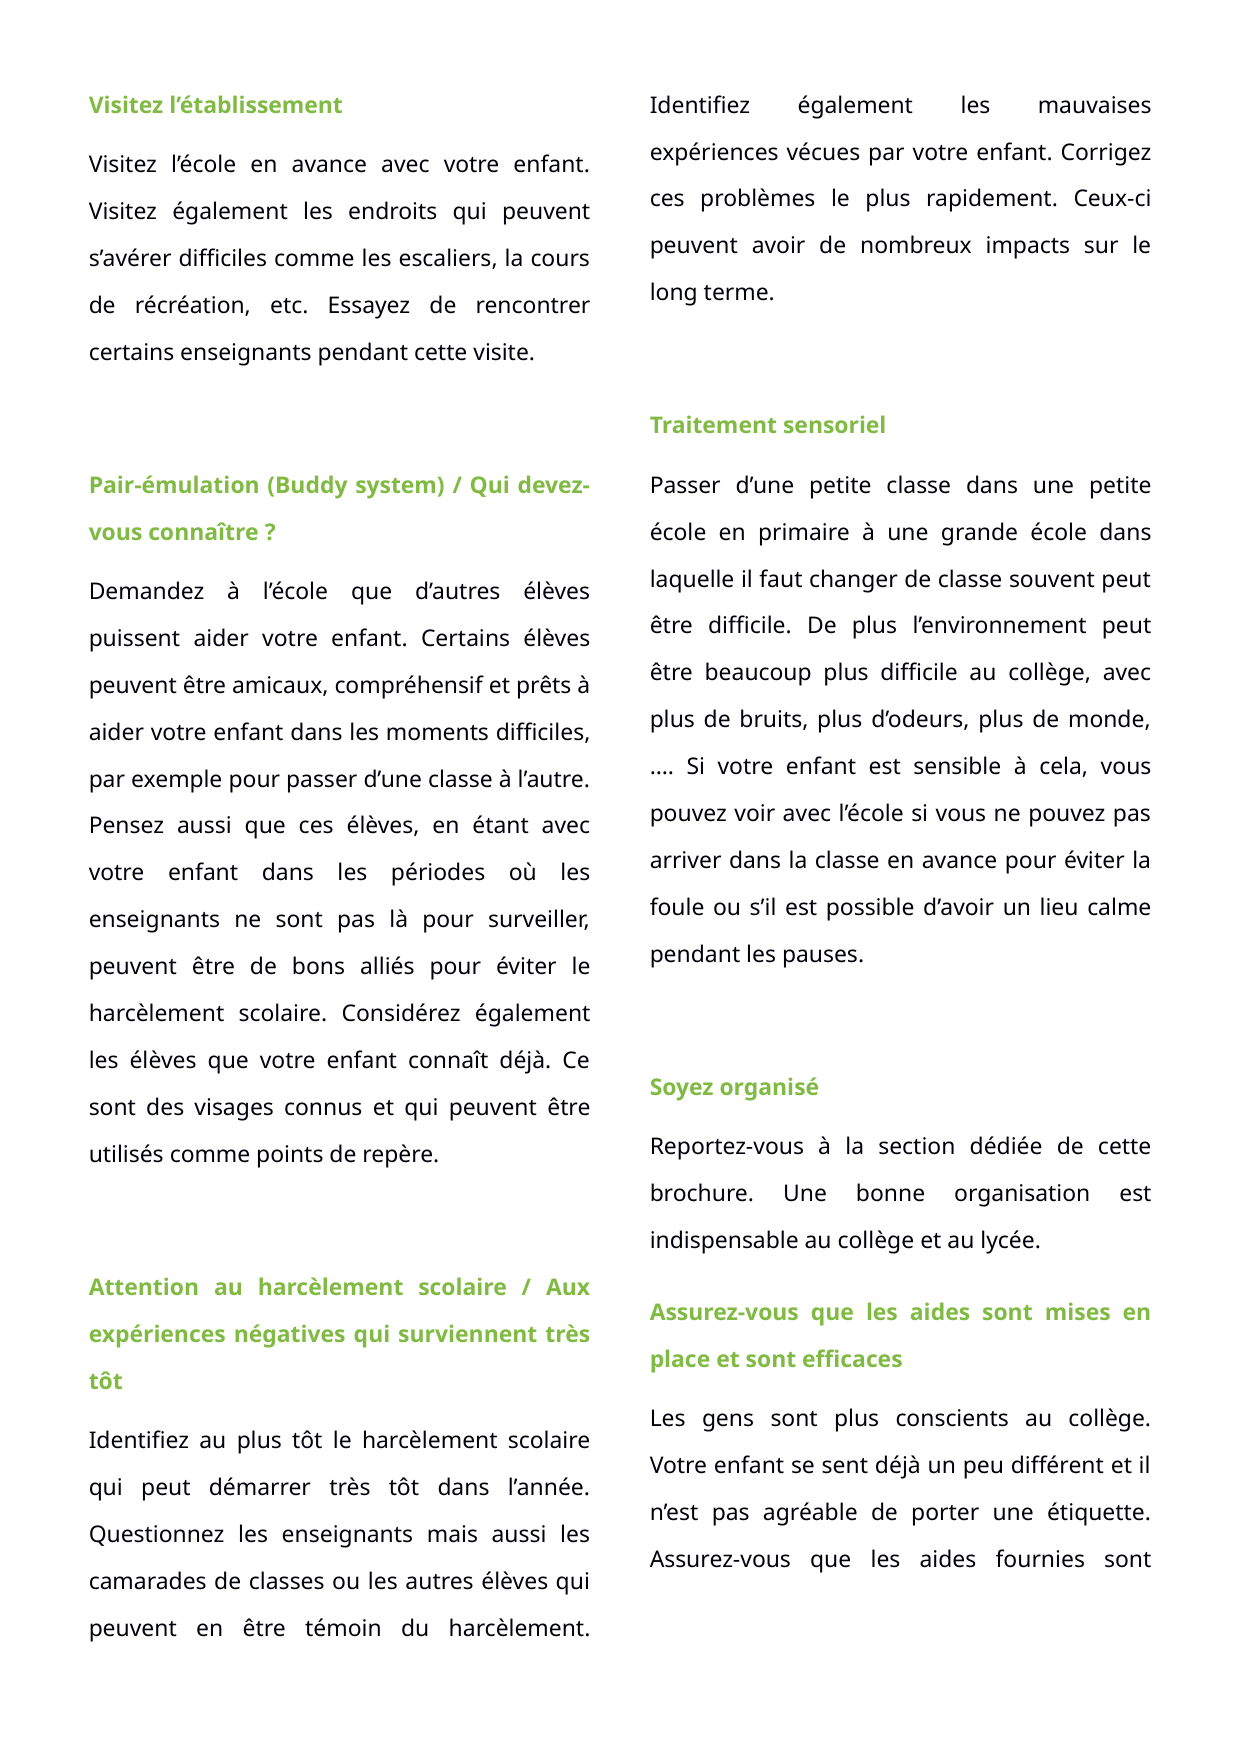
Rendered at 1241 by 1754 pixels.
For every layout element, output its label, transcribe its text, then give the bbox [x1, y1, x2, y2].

text Visitez l’école en avance avec votre enfant. Visitez également les endroits qui peuvent s’avérer difficiles comme les escaliers, la cours de récréation, etc. Essayez de rencontrer certains enseignants pendant cette visite. [88, 148, 591, 367]
text Identifiez au plus tôt le harcèlement scolaire qui peut démarrer très tôt dans l’année. Questionnez les enseignants mais aussi les camarades de classes ou les autres élèves qui peuvent en être témoin du harcèlement. [88, 1424, 591, 1643]
subtitle Visitez l’établissement [88, 88, 591, 120]
subtitle Soyez organisé [649, 1071, 1152, 1102]
subtitle Assurez-vous que les aides sont mises en place et sont efficaces [649, 1296, 1152, 1374]
subtitle Attention au harcèlement scolaire / Aux expériences négatives qui surviennent très tôt [88, 1271, 591, 1396]
text Demandez à l’école que d’autres élèves puissent aider votre enfant. Certains élèves peuvent être amicaux, compréhensif et prêts à aider votre enfant dans les moments difficiles, par exemple pour passer d’une classe à l’autre. Pensez aussi que ces élèves, en étant avec votre enfant dans les périodes où les enseignants ne sont pas là pour surveiller, peuvent être de bons alliés pour éviter le harcèlement scolaire. Considérez également les élèves que votre enfant connaît déjà. Ce sont des visages connus et qui peuvent être utilisés comme points de repère. [88, 575, 591, 1169]
subtitle Pair-émulation (Buddy system) / Qui devez-vous connaître ? [88, 469, 591, 547]
text Les gens sont plus conscients au collège. Votre enfant se sent déjà un peu différent et il n’est pas agréable de porter une étiquette. Assurez-vous que les aides fournies sont [649, 1402, 1152, 1574]
text Reportez-vous à la section dédiée de cette brochure. Une bonne organisation est indispensable au collège et au lycée. [649, 1130, 1152, 1255]
text Identifiez également les mauvaises expériences vécues par votre enfant. Corrigez ces problèmes le plus rapidement. Ceux-ci peuvent avoir de nombreux impacts sur le long terme. [649, 88, 1152, 307]
subtitle Traitement sensoriel [649, 409, 1152, 441]
text Passer d’une petite classe dans une petite école en primaire à une grande école dans laquelle il faut changer de classe souvent peut être difficile. De plus l’environnement peut être beaucoup plus difficile au collège, avec plus de bruits, plus d’odeurs, plus de monde, …. Si votre enfant est sensible à cela, vous pouvez voir avec l’école si vous ne pouvez pas arriver dans la classe en avance pour éviter la foule ou s’il est possible d’avoir un lieu calme pendant les pauses. [649, 469, 1152, 969]
